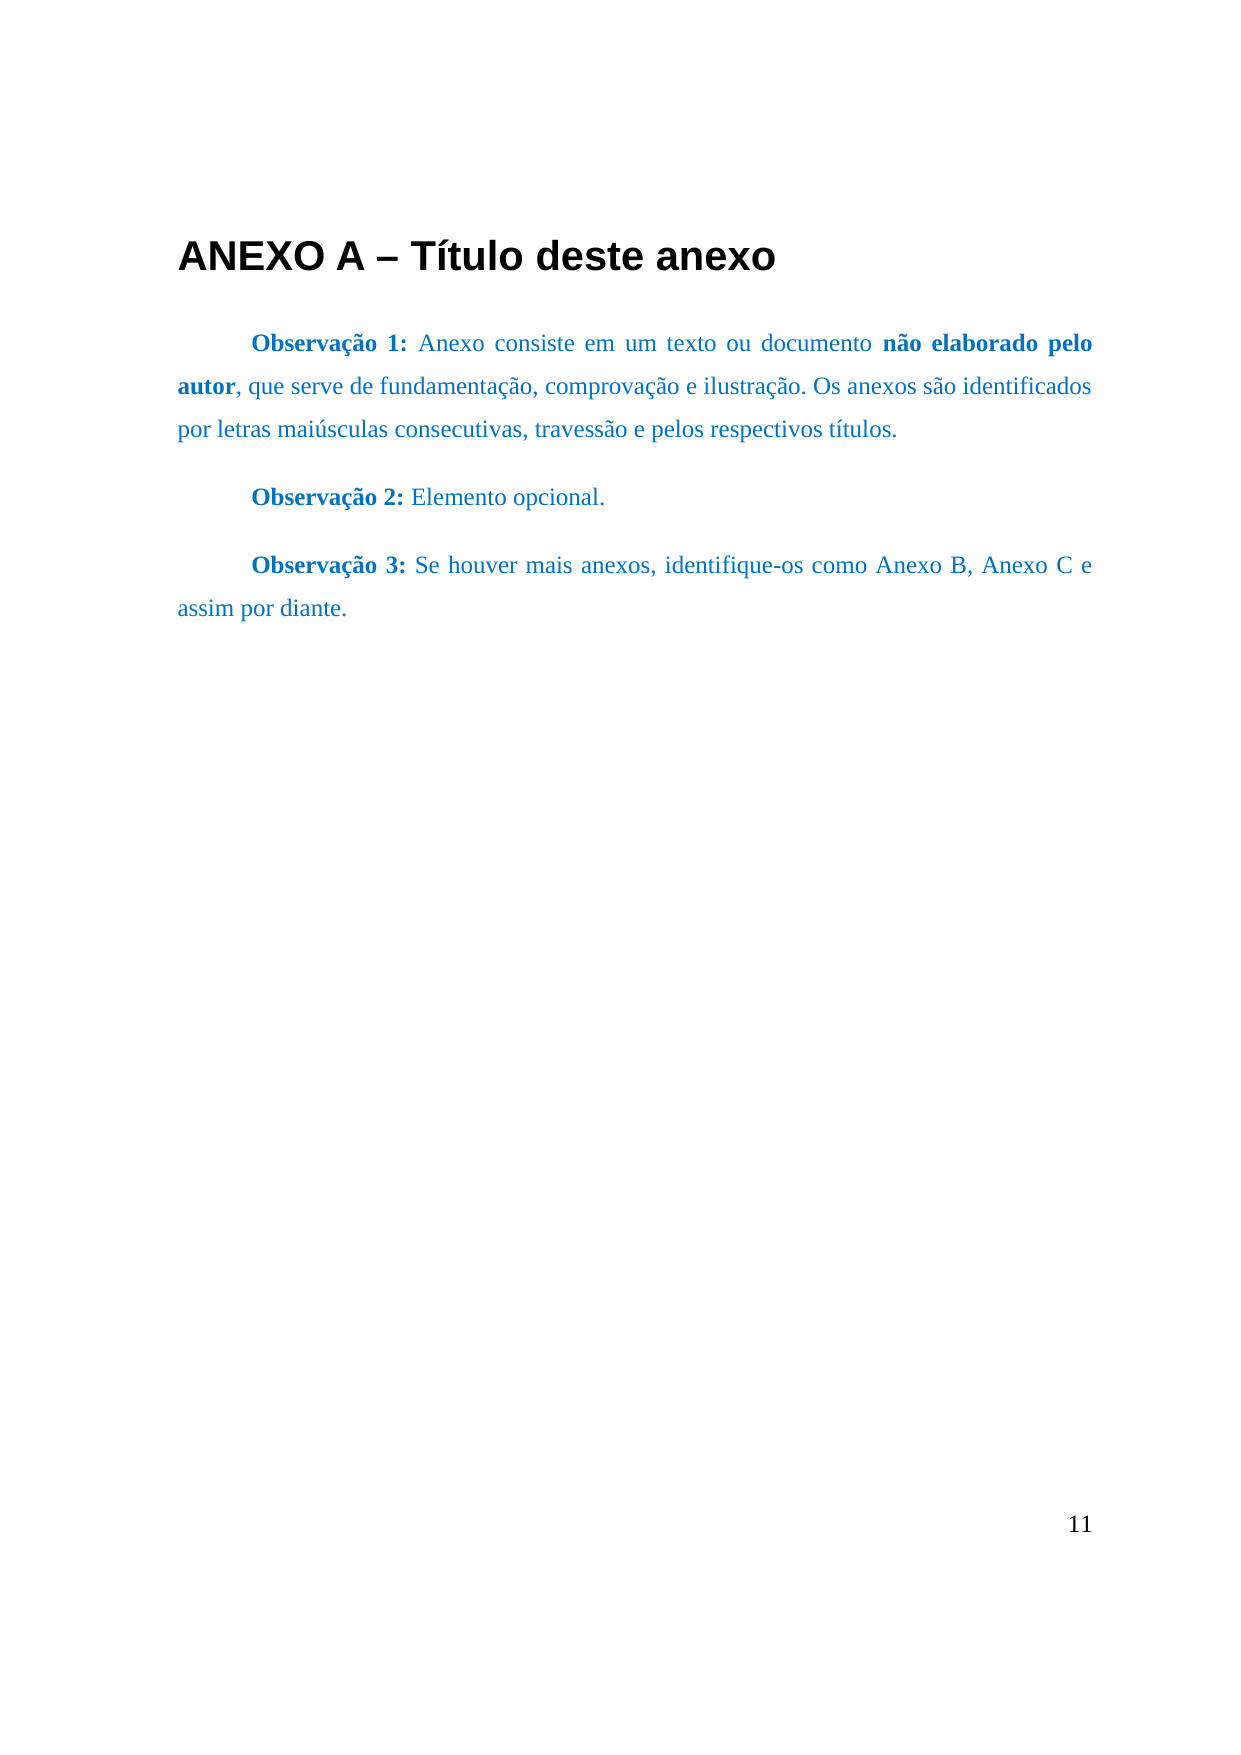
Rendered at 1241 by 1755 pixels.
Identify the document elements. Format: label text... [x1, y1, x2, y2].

text Observação 2: Elemento opcional. [177, 482, 1093, 511]
text Observação 3: Se houver mais anexos, identifique-os como Anexo B, Anexo C e assim por diante. [177, 550, 1093, 622]
text Observação 1: Anexo consiste em um texto ou documento não elaborado pelo autor, que serve de fundamentação, comprovação e ilustração. Os anexos são identificados por letras maiúsculas consecutivas, travessão e pelos respectivos títulos. [177, 328, 1093, 443]
subtitle ANEXO A – Título deste anexo [177, 231, 1093, 279]
